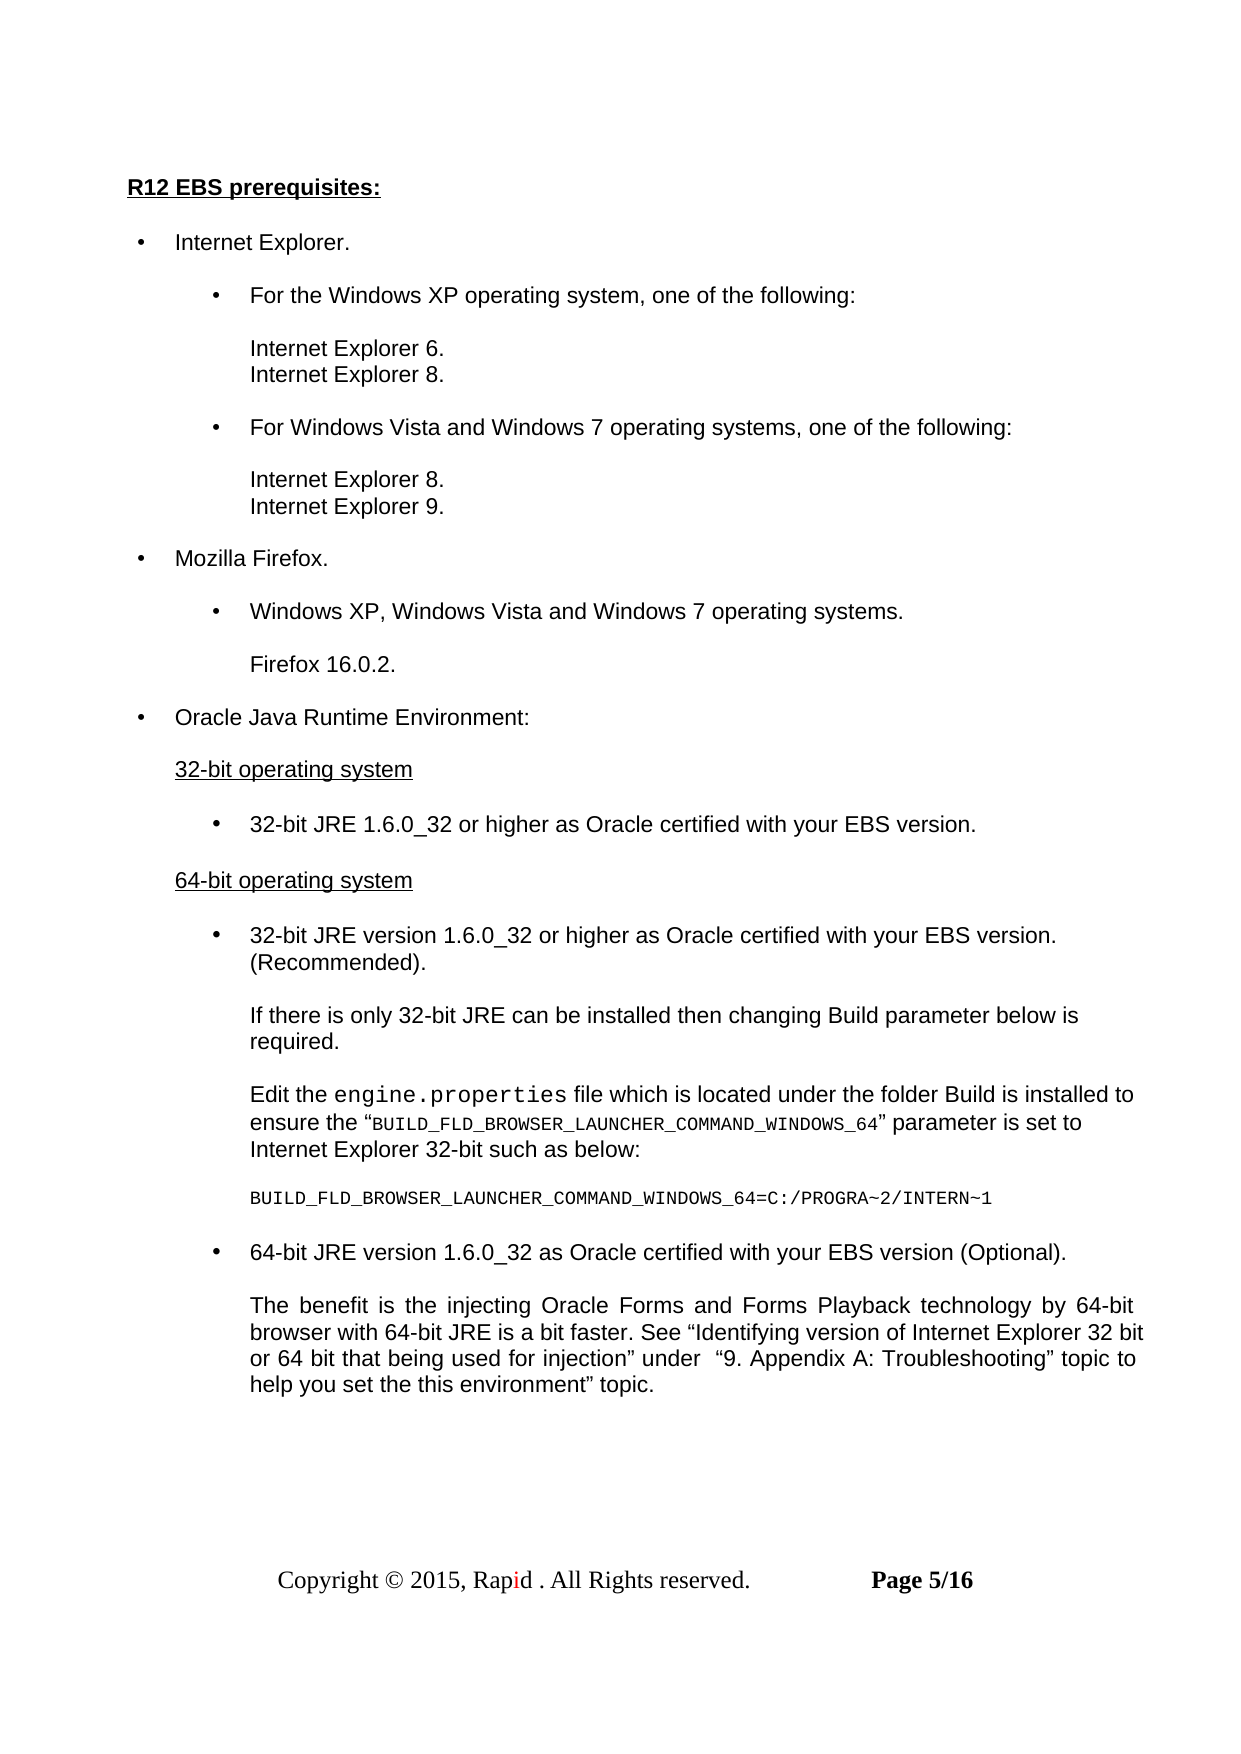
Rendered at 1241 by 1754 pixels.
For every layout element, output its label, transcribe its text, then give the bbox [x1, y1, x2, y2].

list 32-bit operating system [137, 730, 1144, 811]
list For Windows Vista and Windows 7 operating systems, one of the following: [212, 414, 1144, 466]
list 64-bit operating system [174, 867, 1144, 922]
list Internet Explorer. [137, 229, 1144, 256]
list For the Windows XP operating system, one of the following: [212, 282, 1144, 334]
list Windows XP, Windows Vista and Windows 7 operating systems. Firefox 16.0.2. [212, 598, 1144, 703]
list 32-bit JRE 1.6.0_32 or higher as Oracle certified with your EBS version. [212, 811, 1144, 867]
text Internet Explorer 6. [249, 334, 1144, 361]
text Internet Explorer 8. [249, 361, 1144, 414]
text Internet Explorer 8. [249, 466, 1144, 493]
text R12 EBS prerequisites: [99, 174, 1144, 200]
list 32-bit JRE version 1.6.0_32 or higher as Oracle certified with your EBS version. (Recommended). If there is only 32-bit JRE can be installed then changing Build parameter below is required. Edit the engine.properties file which is located under the folder Build is installed to ensure the “BUILD_FLD_BROWSER_LAUNCHER_COMMAND_WINDOWS_64” parameter is set to Internet Explorer 32-bit such as below: BUILD_FLD_BROWSER_LAUNCHER_COMMAND_WINDOWS_64=C:/PROGRA~2/INTERN~1 [212, 922, 1144, 1239]
list Oracle Java Runtime Environment: [137, 703, 1144, 730]
list Mozilla Firefox. [137, 545, 1144, 598]
text Internet Explorer 9. [249, 493, 1144, 519]
list The benefit is the injecting Oracle Forms and Forms Playback technology by 64-bit browser with 64-bit JRE is a bit faster. See “Identifying version of Internet Explorer 32 bit or 64 bit that being used for injection” under “9. Appendix A: Troubleshooting” topic to help you set the this environment” topic. [137, 1266, 1144, 1397]
list 64-bit JRE version 1.6.0_32 as Oracle certified with your EBS version (Optional). [212, 1239, 1144, 1266]
